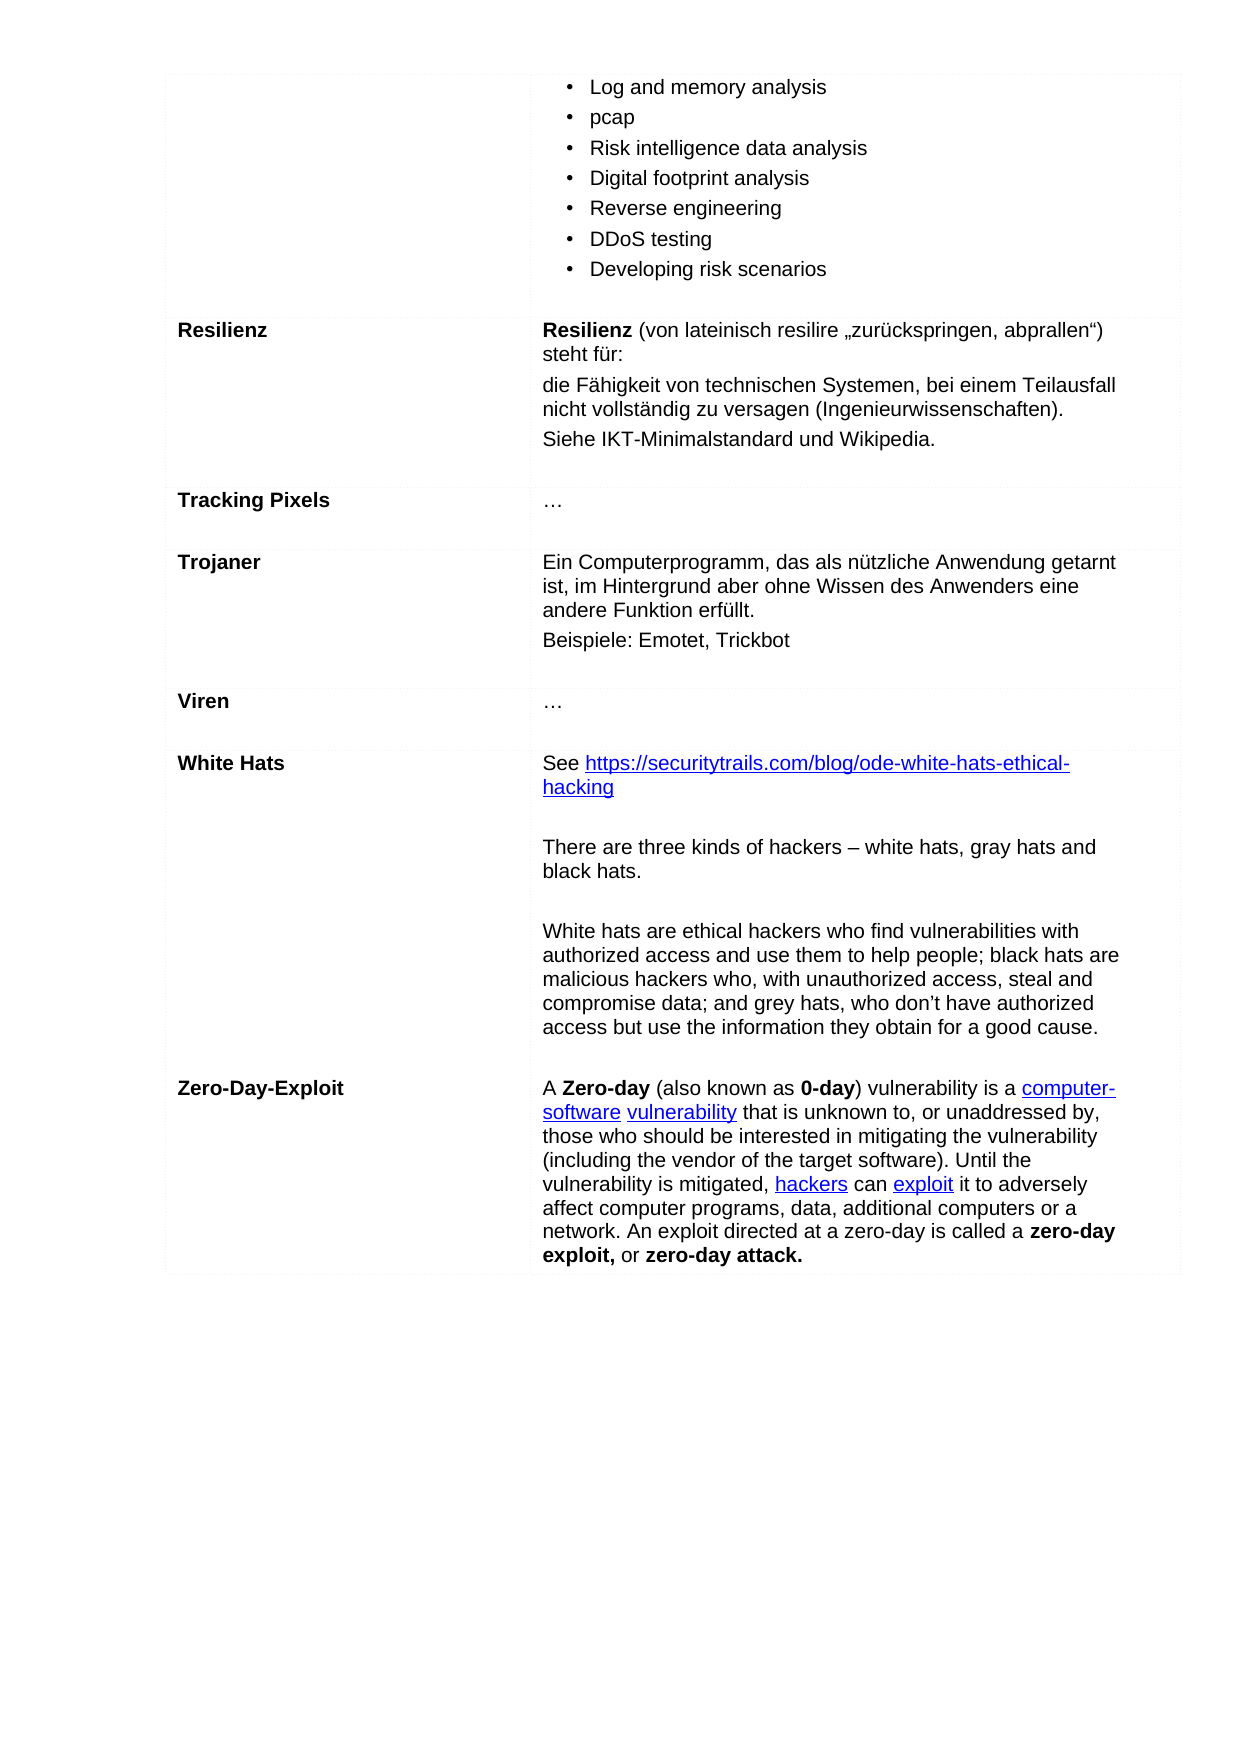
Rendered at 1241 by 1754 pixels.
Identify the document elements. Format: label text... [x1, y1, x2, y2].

table_cell … [531, 487, 1181, 548]
table_cell White Hats [165, 750, 531, 1076]
table_cell See https://securitytrails.com/blog/ode-white-hats-ethical-hacking There are three kinds of hackers – white hats, gray hats and black hats. White hats are ethical hackers who find vulnerabilities with authorized access and use them to help people; black hats are malicious hackers who, with unauthorized access, steal and compromise data; and grey hats, who don’t have authorized access but use the information they obtain for a good cause. [531, 750, 1181, 1076]
table_cell [165, 74, 531, 317]
table_cell Ein Computerprogramm, das als nützliche Anwendung getarnt ist, im Hintergrund aber ohne Wissen des Anwenders eine andere Funktion erfüllt. Beispiele: Emotet, Trickbot [531, 549, 1181, 688]
table_cell Zero-Day-Exploit [165, 1076, 531, 1273]
table_cell Trojaner [165, 549, 531, 688]
table_cell Tracking Pixels [165, 487, 531, 548]
table_cell See https://securitytrails.com/blog/cybersecurity-red-blue-team Red teams are focused on penetration testing of different systems and their levels of security programs. They are there to detect, prevent and eliminate vulnerabilities. A red team imitates real-world attacks that can hit a company or an organization, and they perform all the necessary steps that attackers would use. By assuming the role of an attacker, they show organizations what could be backdoors or exploitable vulnerabilities that pose a threat to their cybersecurity. A common practice is to hire someone outside the organization for red teaming — someone equipped with the knowledge to exploit security vulnerabilities, but unaware of the defenses built into the organization’s infrastructure. A blue team is similar to a red team in that it also assesses network security and identifies any possible vulnerabilities. But what makes a blue team different is that once a red team imitates an attacker and attacks with characteristic tactics and techniques, a blue team is there to find ways to defend, change and re-group defense mechanisms to make incident response much stronger. Like a red team, a blue team needs to be aware of the same malicious tactics, techniques and procedures in order to build response strategies around them. And blue team activity isn’t exclusive to attacks. They’re continuously involved to strengthen the entire digital security infrastructure, using software like an IDS (intrusion detection system) that provides them with an ongoing analysis of unusual and suspicious activity. Some of the steps a blue team incorporates are: Security audits, such as a DNS audit Log and memory analysis pcap Risk intelligence data analysis Digital footprint analysis Reverse engineering DDoS testing Developing risk scenarios [531, 74, 1181, 317]
table_cell … [531, 688, 1181, 749]
table_cell Resilienz [165, 317, 531, 487]
table_cell Resilienz (von lateinisch resilire „zurückspringen, abprallen“) steht für: die Fähigkeit von technischen Systemen, bei einem Teilausfall nicht vollständig zu versagen (Ingenieurwissenschaften). Siehe IKT-Minimalstandard und Wikipedia. [531, 317, 1181, 487]
table_cell Viren [165, 688, 531, 749]
table_cell A Zero-day (also known as 0-day) vulnerability is a computer-software vulnerability that is unknown to, or unaddressed by, those who should be interested in mitigating the vulnerability (including the vendor of the target software). Until the vulnerability is mitigated, hackers can exploit it to adversely affect computer programs, data, additional computers or a network. An exploit directed at a zero-day is called a zero-day exploit, or zero-day attack. [531, 1076, 1181, 1273]
